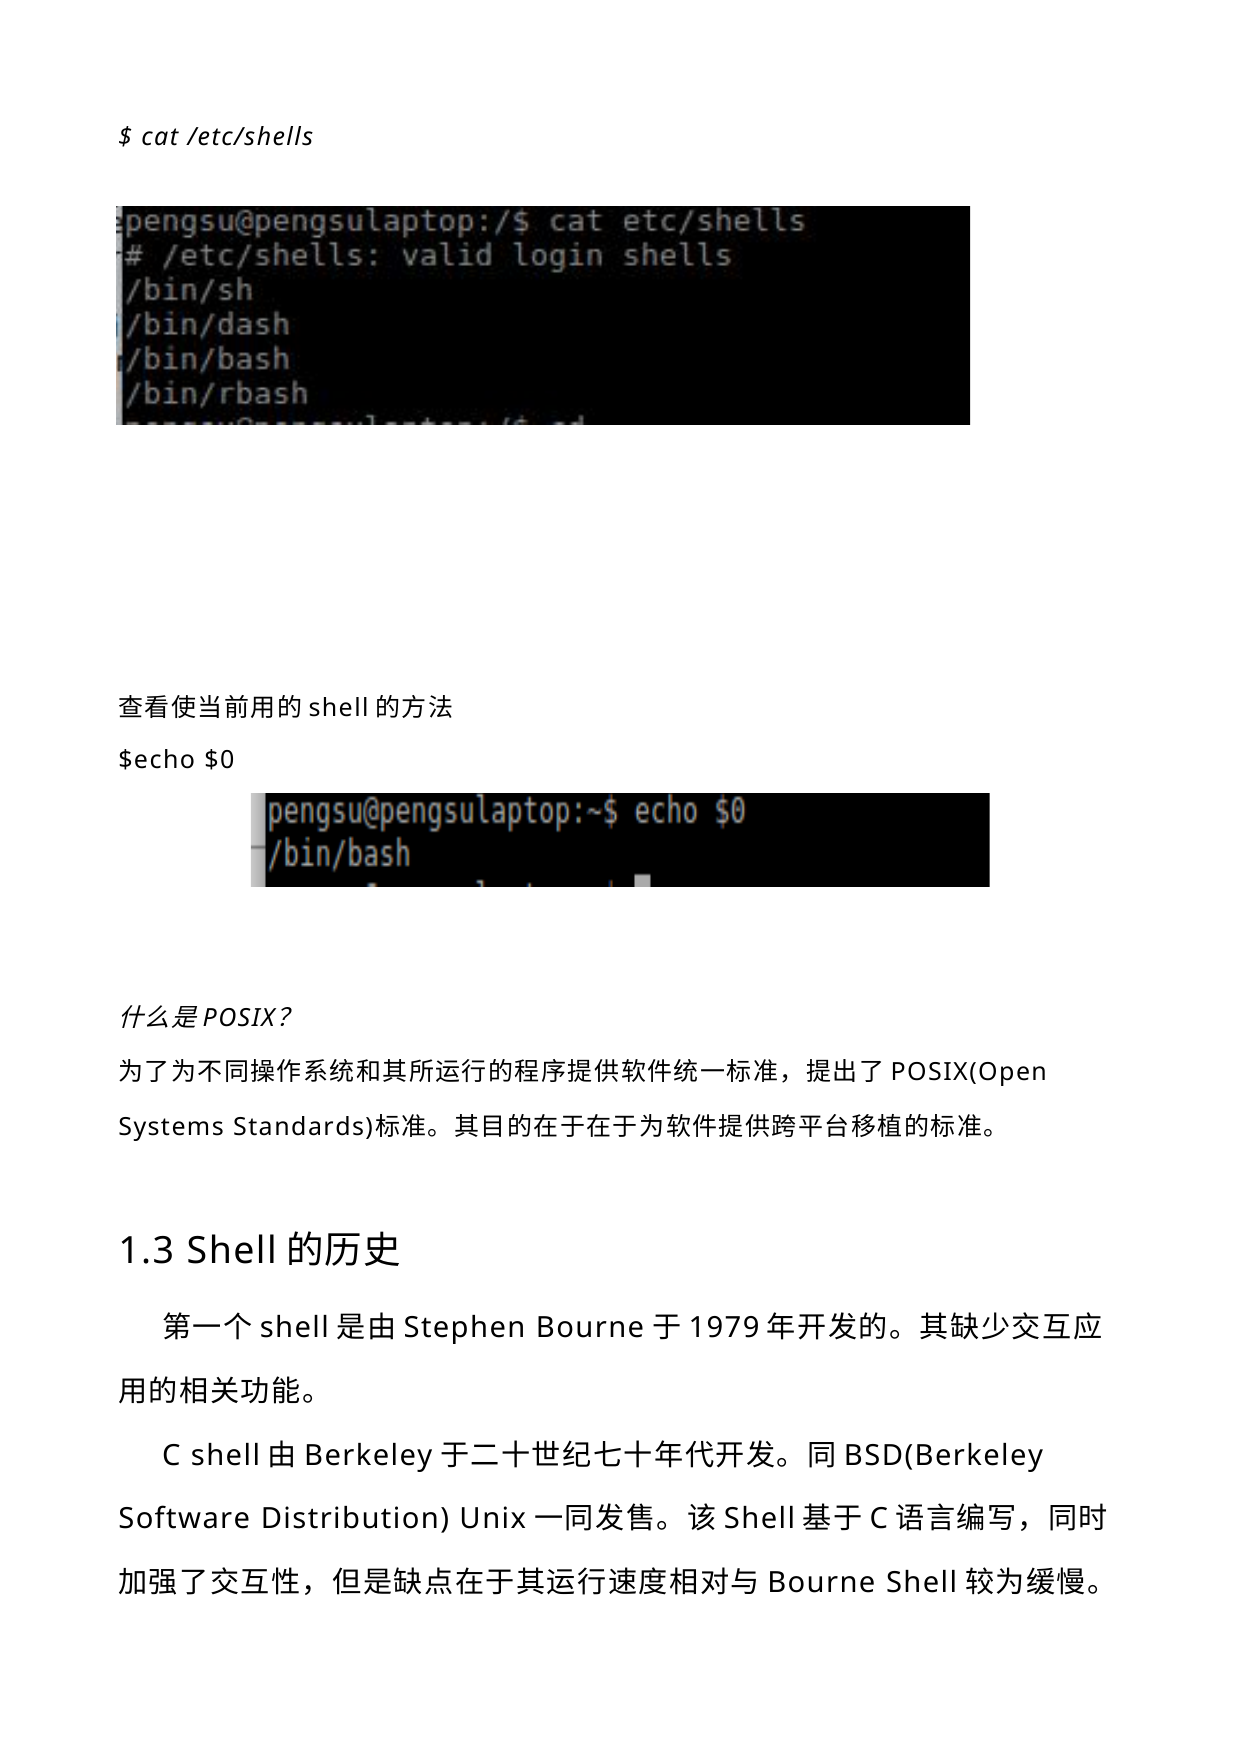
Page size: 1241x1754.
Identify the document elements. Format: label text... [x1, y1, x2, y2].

picture [250, 793, 990, 887]
text 1.3 Shell的历史 [118, 1220, 1122, 1274]
text 查看使当前用的shell的方法 [118, 688, 1122, 724]
text 为了为不同操作系统和其所运行的程序提供软件统一标准，提出了POSIX(Open Systems Standards)标准。其目的在于在于为软件提供跨平台移植的标准。 [118, 1052, 1122, 1142]
text $ cat /etc/shells [118, 118, 1122, 152]
picture [116, 206, 971, 425]
text $echo $0 [118, 742, 1122, 776]
text 第一个shell是由Stephen Bourne于1979年开发的。其缺少交互应用的相关功能。 [118, 1301, 1122, 1410]
text C shell由Berkeley于二十世纪七十年代开发。同BSD(Berkeley Software Distribution) Unix一同发售。该Shell基于C语言编写，同时加强了交互性，但是缺点在于其运行速度相对与Bourne Shell较为缓慢。 [118, 1431, 1122, 1601]
text 什么是POSIX？ [118, 997, 1122, 1033]
